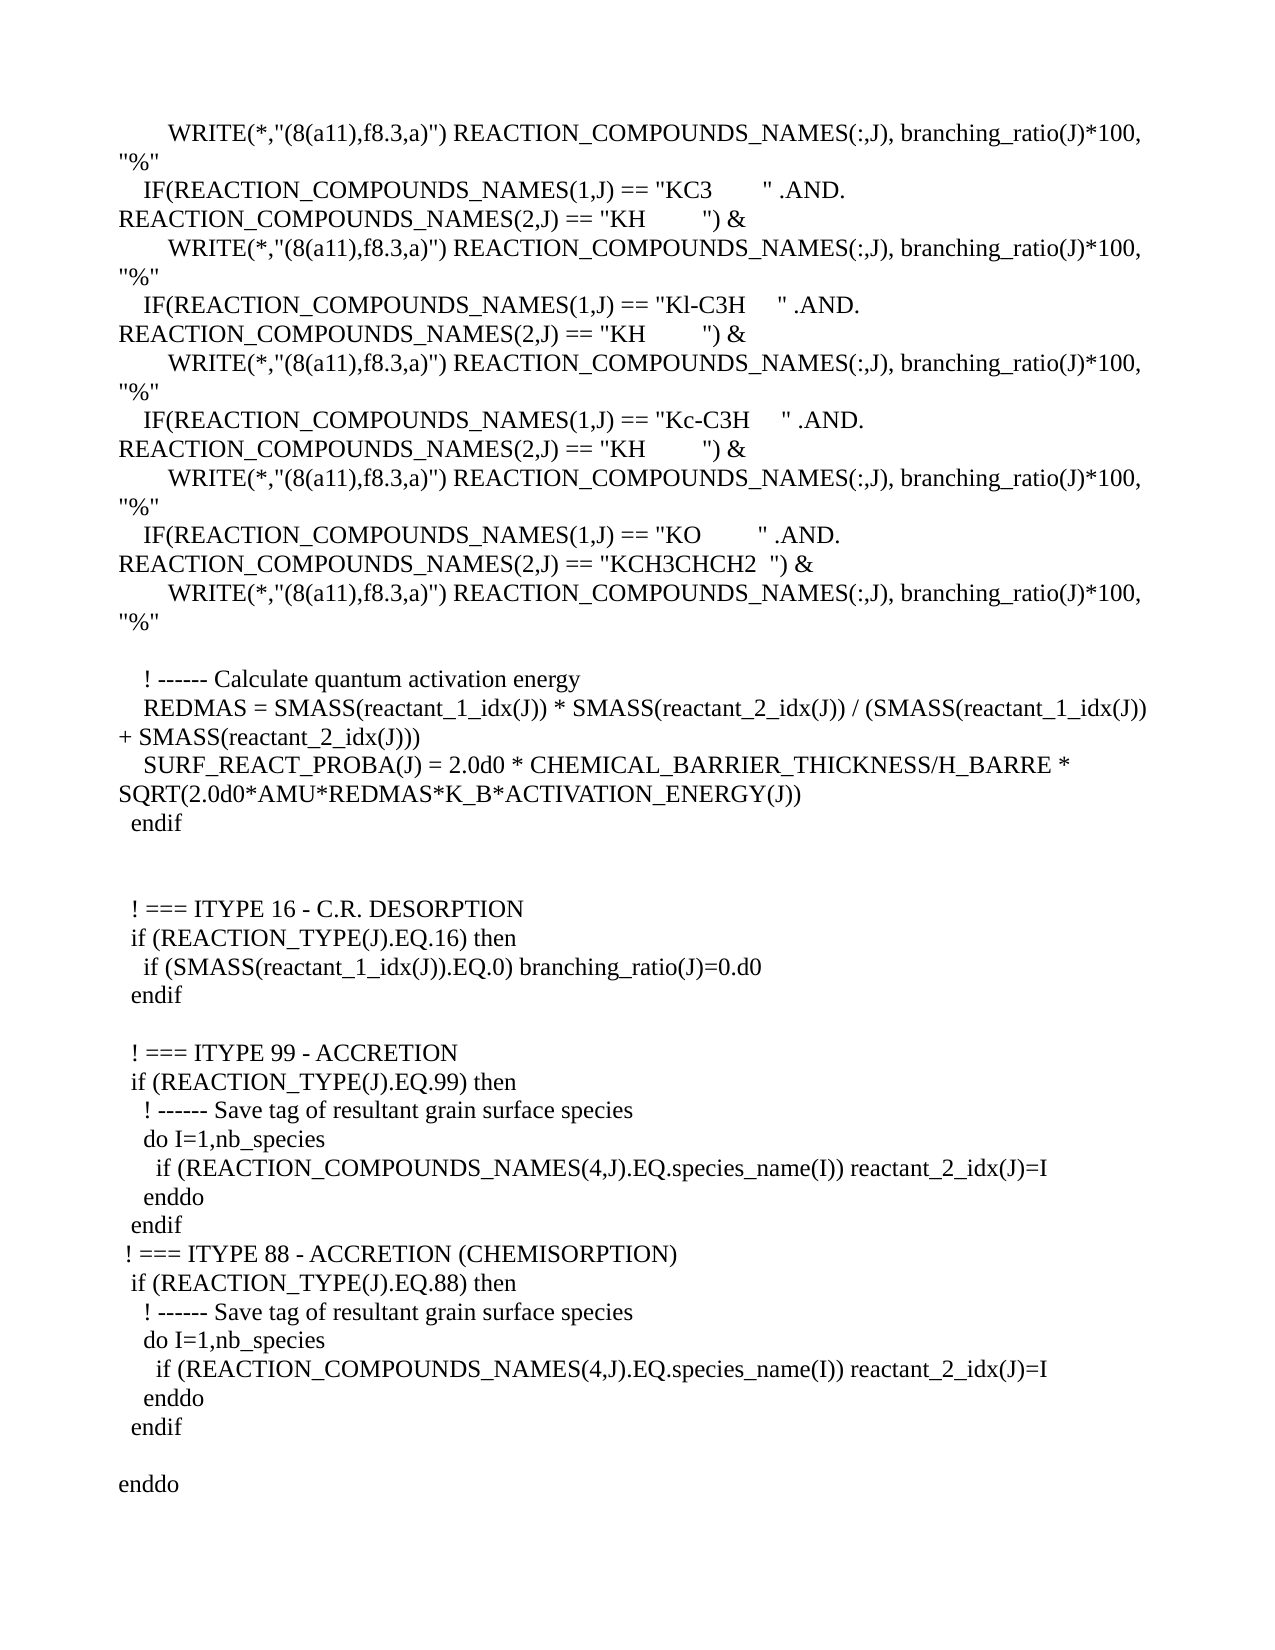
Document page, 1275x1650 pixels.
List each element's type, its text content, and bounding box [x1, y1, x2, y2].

text IF(REACTION_COMPOUNDS_NAMES(1,J) == "Kl-C3H " .AND. REACTION_COMPOUNDS_NAMES(2,J) == "KH ") & [118, 291, 1157, 348]
text ! ------ Save tag of resultant grain surface species [118, 1297, 1157, 1326]
text IF(REACTION_COMPOUNDS_NAMES(1,J) == "KO " .AND. REACTION_COMPOUNDS_NAMES(2,J) == "KCH3CHCH2 ") & [118, 521, 1157, 578]
text enddo [118, 1182, 1157, 1211]
text if (REACTION_COMPOUNDS_NAMES(4,J).EQ.species_name(I)) reactant_2_idx(J)=I [118, 1153, 1157, 1182]
text do I=1,nb_species [118, 1326, 1157, 1354]
text REDMAS = SMASS(reactant_1_idx(J)) * SMASS(reactant_2_idx(J)) / (SMASS(reactant_1_idx(J)) + SMASS(reactant_2_idx(J))) [118, 693, 1157, 751]
text WRITE(*,"(8(a11),f8.3,a)") REACTION_COMPOUNDS_NAMES(:,J), branching_ratio(J)*100, "%" [118, 348, 1157, 406]
text IF(REACTION_COMPOUNDS_NAMES(1,J) == "KC3 " .AND. REACTION_COMPOUNDS_NAMES(2,J) == "KH ") & [118, 176, 1157, 233]
text endif [118, 1412, 1157, 1441]
text if (SMASS(reactant_1_idx(J)).EQ.0) branching_ratio(J)=0.d0 [118, 952, 1157, 981]
text ! ------ Calculate quantum activation energy [118, 664, 1157, 693]
text ! === ITYPE 99 - ACCRETION [118, 1038, 1157, 1067]
text if (REACTION_TYPE(J).EQ.99) then [118, 1067, 1157, 1096]
text endif [118, 1211, 1157, 1239]
text if (REACTION_TYPE(J).EQ.16) then [118, 923, 1157, 952]
text ! === ITYPE 88 - ACCRETION (CHEMISORPTION) [118, 1239, 1157, 1268]
text WRITE(*,"(8(a11),f8.3,a)") REACTION_COMPOUNDS_NAMES(:,J), branching_ratio(J)*100, "%" [118, 118, 1157, 176]
text enddo [118, 1469, 1157, 1498]
text if (REACTION_COMPOUNDS_NAMES(4,J).EQ.species_name(I)) reactant_2_idx(J)=I [118, 1354, 1157, 1383]
text SURF_REACT_PROBA(J) = 2.0d0 * CHEMICAL_BARRIER_THICKNESS/H_BARRE * SQRT(2.0d0*AMU*REDMAS*K_B*ACTIVATION_ENERGY(J)) [118, 751, 1157, 808]
text WRITE(*,"(8(a11),f8.3,a)") REACTION_COMPOUNDS_NAMES(:,J), branching_ratio(J)*100, "%" [118, 463, 1157, 521]
text ! === ITYPE 16 - C.R. DESORPTION [118, 894, 1157, 923]
text if (REACTION_TYPE(J).EQ.88) then [118, 1268, 1157, 1297]
text WRITE(*,"(8(a11),f8.3,a)") REACTION_COMPOUNDS_NAMES(:,J), branching_ratio(J)*100, "%" [118, 578, 1157, 636]
text endif [118, 808, 1157, 837]
text ! ------ Save tag of resultant grain surface species [118, 1096, 1157, 1124]
text do I=1,nb_species [118, 1124, 1157, 1153]
text IF(REACTION_COMPOUNDS_NAMES(1,J) == "Kc-C3H " .AND. REACTION_COMPOUNDS_NAMES(2,J) == "KH ") & [118, 406, 1157, 463]
text endif [118, 981, 1157, 1009]
text WRITE(*,"(8(a11),f8.3,a)") REACTION_COMPOUNDS_NAMES(:,J), branching_ratio(J)*100, "%" [118, 233, 1157, 291]
text enddo [118, 1383, 1157, 1412]
